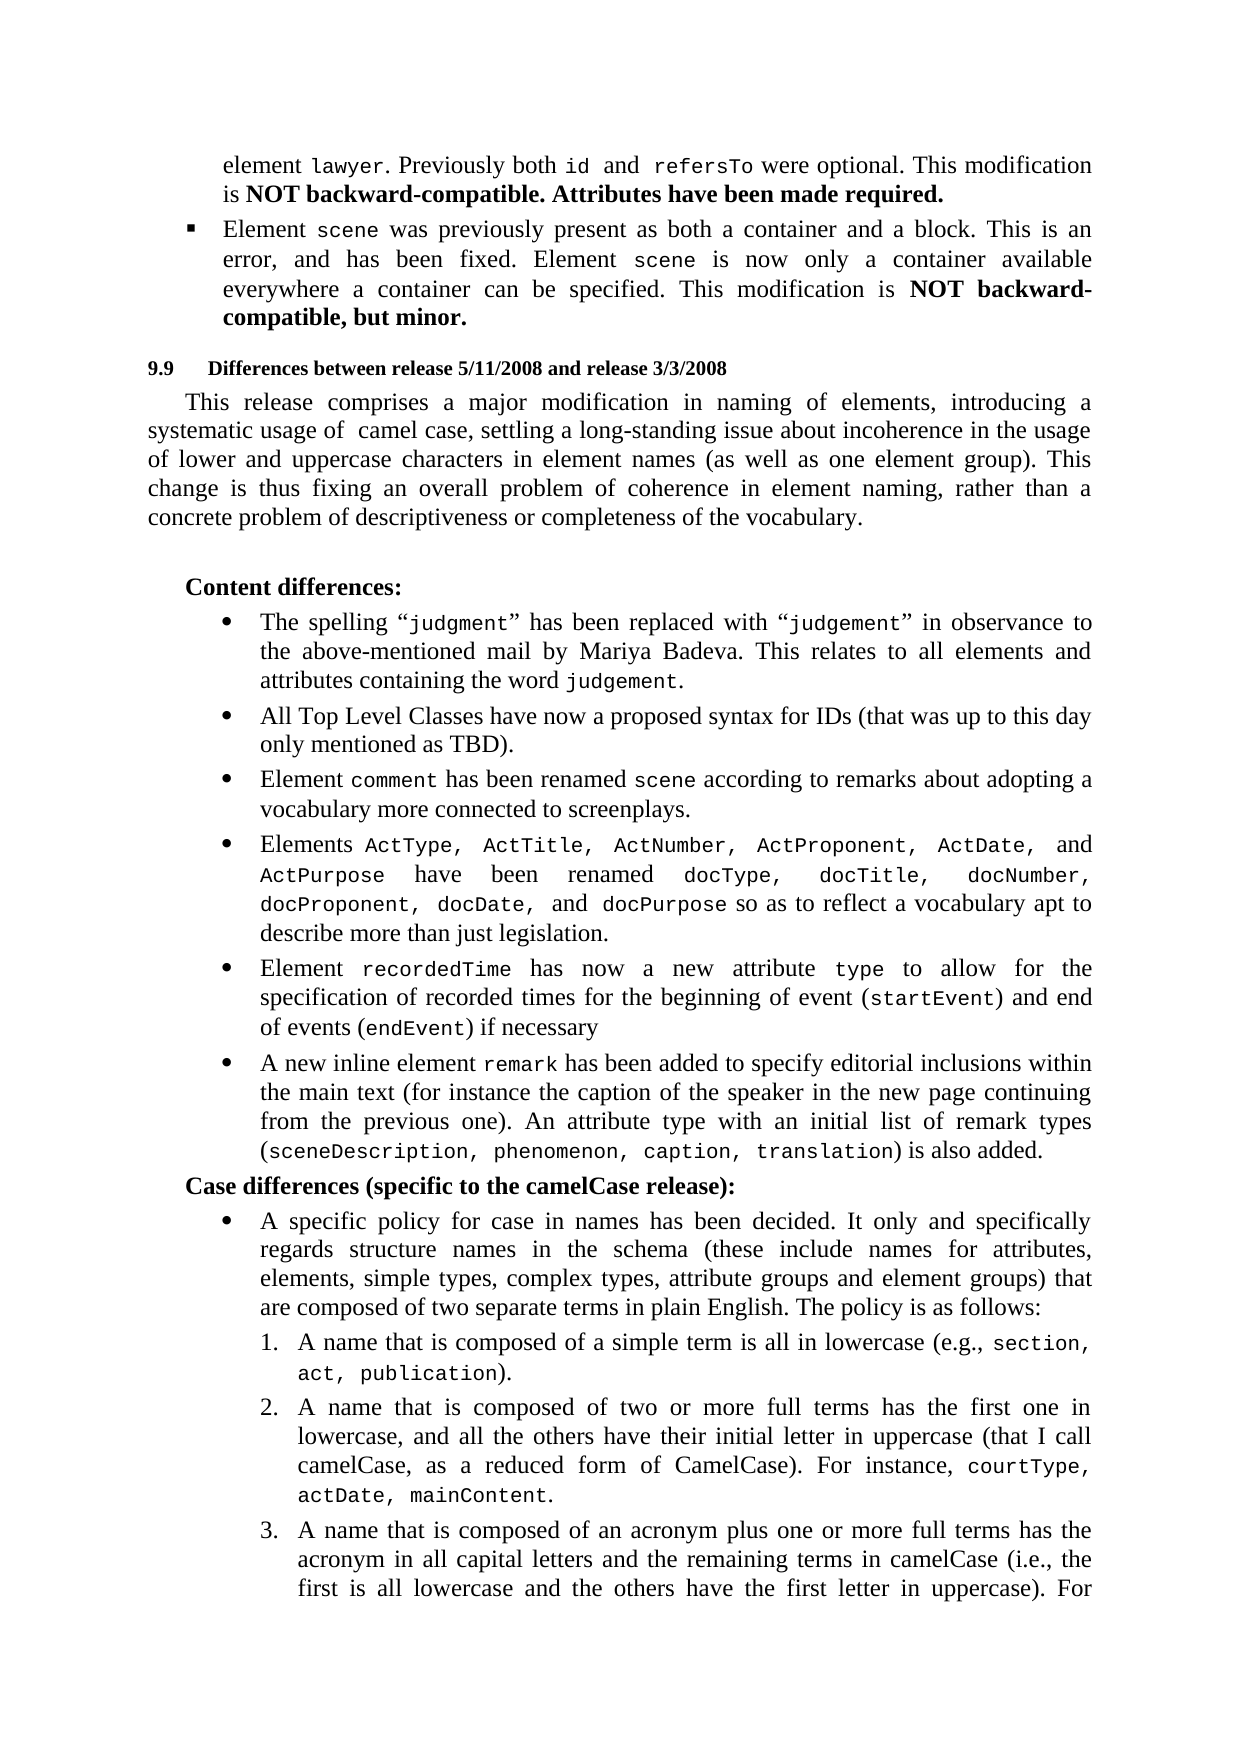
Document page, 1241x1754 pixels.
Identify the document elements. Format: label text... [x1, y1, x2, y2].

list A name that is composed of an acronym plus one or more full terms has the acronym in all capital letters and the remaining terms in camelCase (i.e., the first is all lowercase and the others have the first letter in uppercase). For [260, 1515, 1092, 1602]
text Case differences (specific to the camelCase release): [185, 1171, 1092, 1199]
list Element scene was previously present as both a container and a block. This is an error, and has been fixed. Element scene is now only a container available everywhere a container can be specified. This modification is NOT backward-compatible, but minor. [185, 214, 1092, 331]
subtitle Differences between release 5/11/2008 and release 3/3/2008 [148, 356, 1092, 380]
list Element comment has been renamed scene according to remarks about adopting a vocabulary more connected to screenplays. [222, 764, 1092, 823]
list All Top Level Classes have now a proposed syntax for IDs (that was up to this day only mentioned as TBD). [222, 701, 1092, 758]
text Content differences: [148, 572, 1092, 600]
list element lawyer. Previously both id and refersTo were optional. This modification is NOT backward-compatible. Attributes have been made required. [185, 150, 1092, 208]
text This release comprises a major modification in naming of elements, introducing a systematic usage of camel case, settling a long-standing issue about incoherence in the usage of lower and uppercase characters in element names (as well as one element group). This change is thus fixing an overall problem of coherence in element naming, rather than a concrete problem of descriptiveness or completeness of the vocabulary. [148, 387, 1092, 530]
list A name that is composed of two or more full terms has the first one in lowercase, and all the others have their initial letter in uppercase (that I call camelCase, as a reduced form of CamelCase). For instance, courtType, actDate, mainContent. [260, 1392, 1092, 1509]
list A new inline element remark has been added to specify editorial inclusions within the main text (for instance the caption of the speaker in the new page continuing from the previous one). An attribute type with an initial list of remark types (sceneDescription, phenomenon, caption, translation) is also added. [222, 1048, 1092, 1164]
list Elements ActType, ActTitle, ActNumber, ActProponent, ActDate, and ActPurpose have been renamed docType, docTitle, docNumber, docProponent, docDate, and docPurpose so as to reflect a vocabulary apt to describe more than just legislation. [222, 829, 1092, 947]
list Element recordedTime has now a new attribute type to allow for the specification of recorded times for the beginning of event (startEvent) and end of events (endEvent) if necessary [222, 953, 1092, 1042]
list A name that is composed of a simple term is all in lowercase (e.g., section, act, publication). [260, 1327, 1092, 1386]
list A specific policy for case in names has been decided. It only and specifically regards structure names in the schema (these include names for attributes, elements, simple types, complex types, attribute groups and element groups) that are composed of two separate terms in plain English. The policy is as follows: [222, 1206, 1092, 1321]
list The spelling “judgment” has been replaced with “judgement” in observance to the above-mentioned mail by Mariya Badeva. This relates to all elements and attributes containing the word judgement. [222, 607, 1092, 694]
